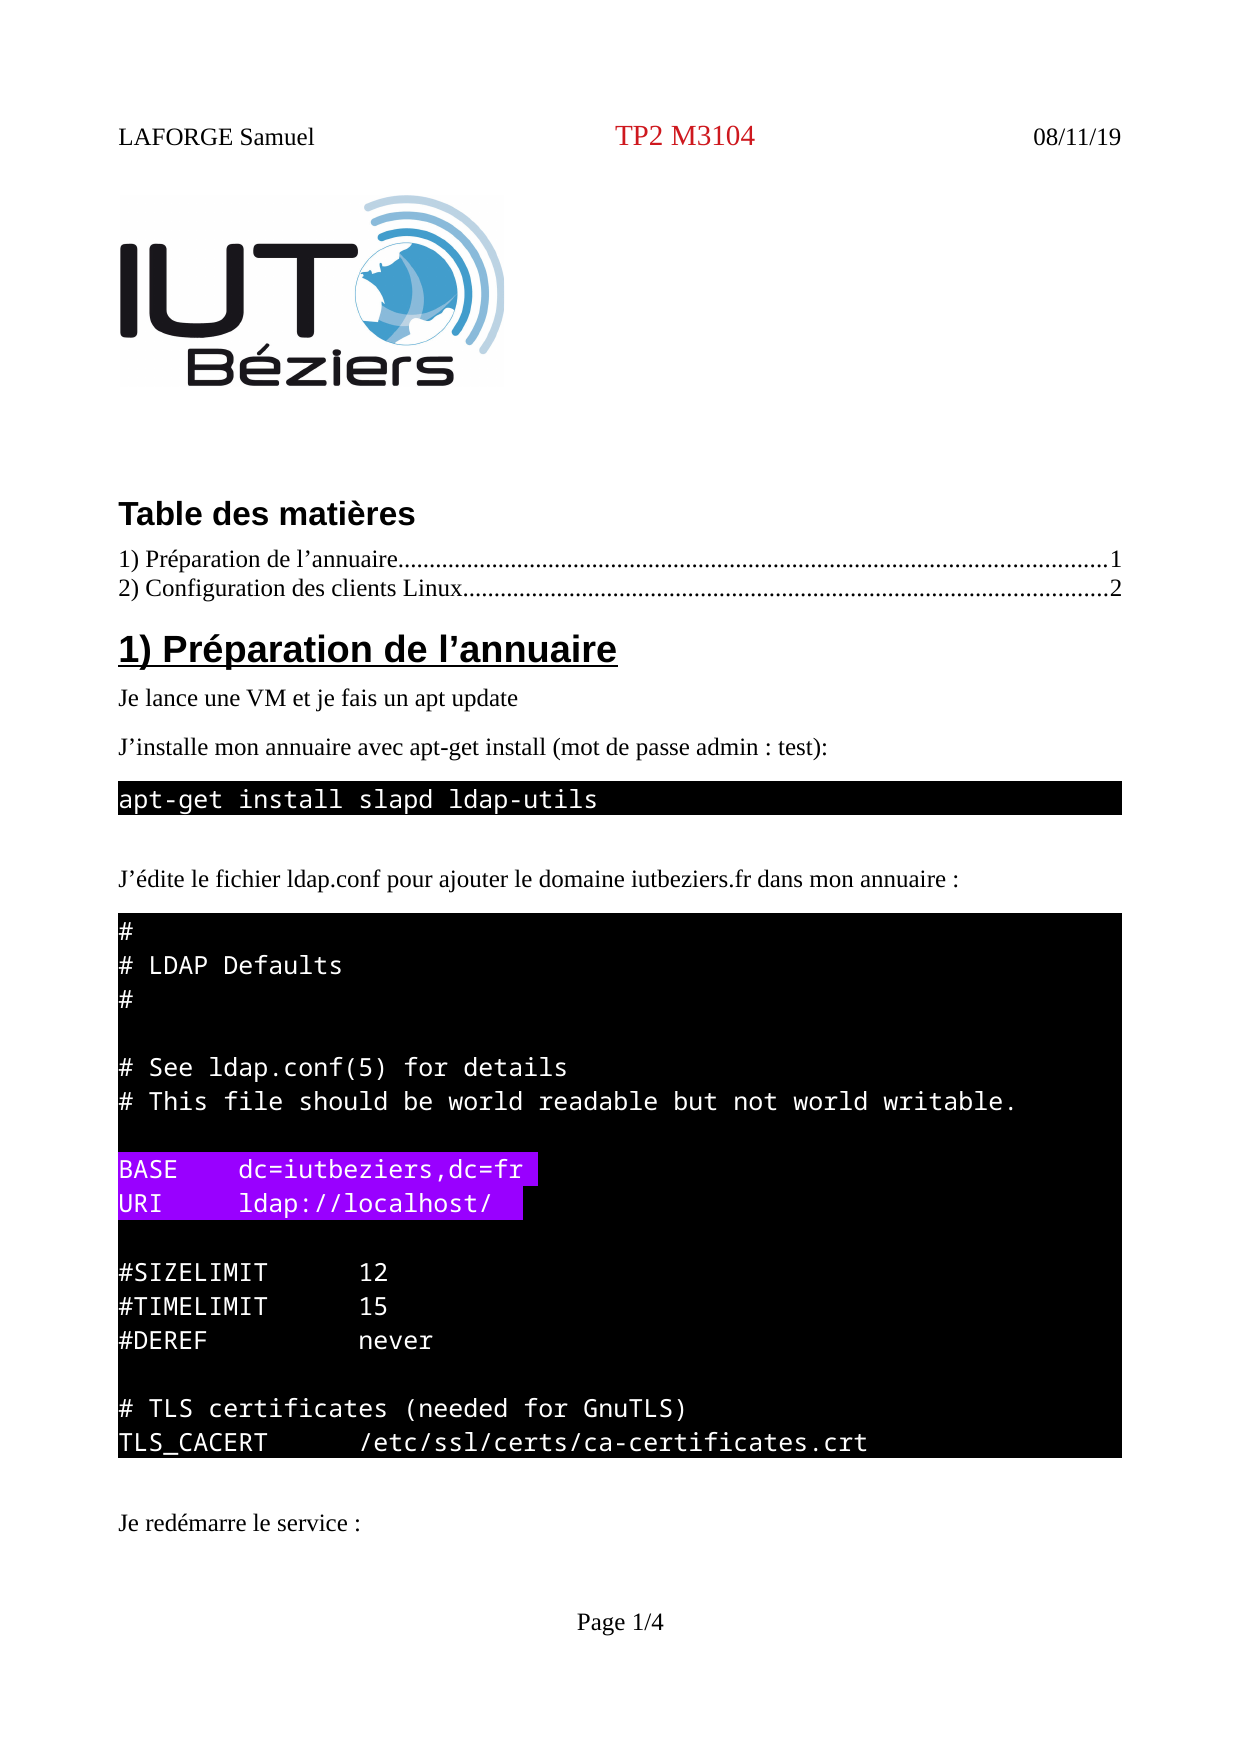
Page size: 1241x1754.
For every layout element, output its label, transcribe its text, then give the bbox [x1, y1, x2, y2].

text # See ldap.conf(5) for details [118, 1050, 1122, 1084]
text # [118, 913, 1122, 948]
text URI ldap://localhost/ [118, 1186, 1122, 1220]
text apt-get install slapd ldap-utils [118, 781, 1122, 815]
text Je redémarre le service : [118, 1508, 1122, 1536]
text # TLS certificates (needed for GnuTLS) [118, 1390, 1122, 1424]
text J’édite le fichier ldap.conf pour ajouter le domaine iutbeziers.fr dans mon annuaire : [118, 864, 1122, 893]
text J’installe mon annuaire avec apt-get install (mot de passe admin : test): [118, 732, 1122, 761]
text TLS_CACERT /etc/ssl/certs/ca-certificates.crt [118, 1424, 1122, 1458]
text #TIMELIMIT 15 [118, 1288, 1122, 1322]
text # LDAP Defaults [118, 948, 1122, 982]
text # This file should be world readable but not world writable. [118, 1084, 1122, 1118]
text #DEREF never [118, 1322, 1122, 1356]
subtitle 1) Préparation de l’annuaire [118, 627, 1122, 671]
picture [120, 195, 505, 387]
subtitle Table des matières [118, 494, 1122, 532]
text # [118, 982, 1122, 1016]
text #SIZELIMIT 12 [118, 1254, 1122, 1288]
text 1) Préparation de l’annuaire 1 [118, 544, 1122, 573]
text BASE dc=iutbeziers,dc=fr [118, 1152, 1122, 1186]
text 2) Configuration des clients Linux 2 [118, 573, 1122, 602]
text Je lance une VM et je fais un apt update [118, 683, 1122, 712]
